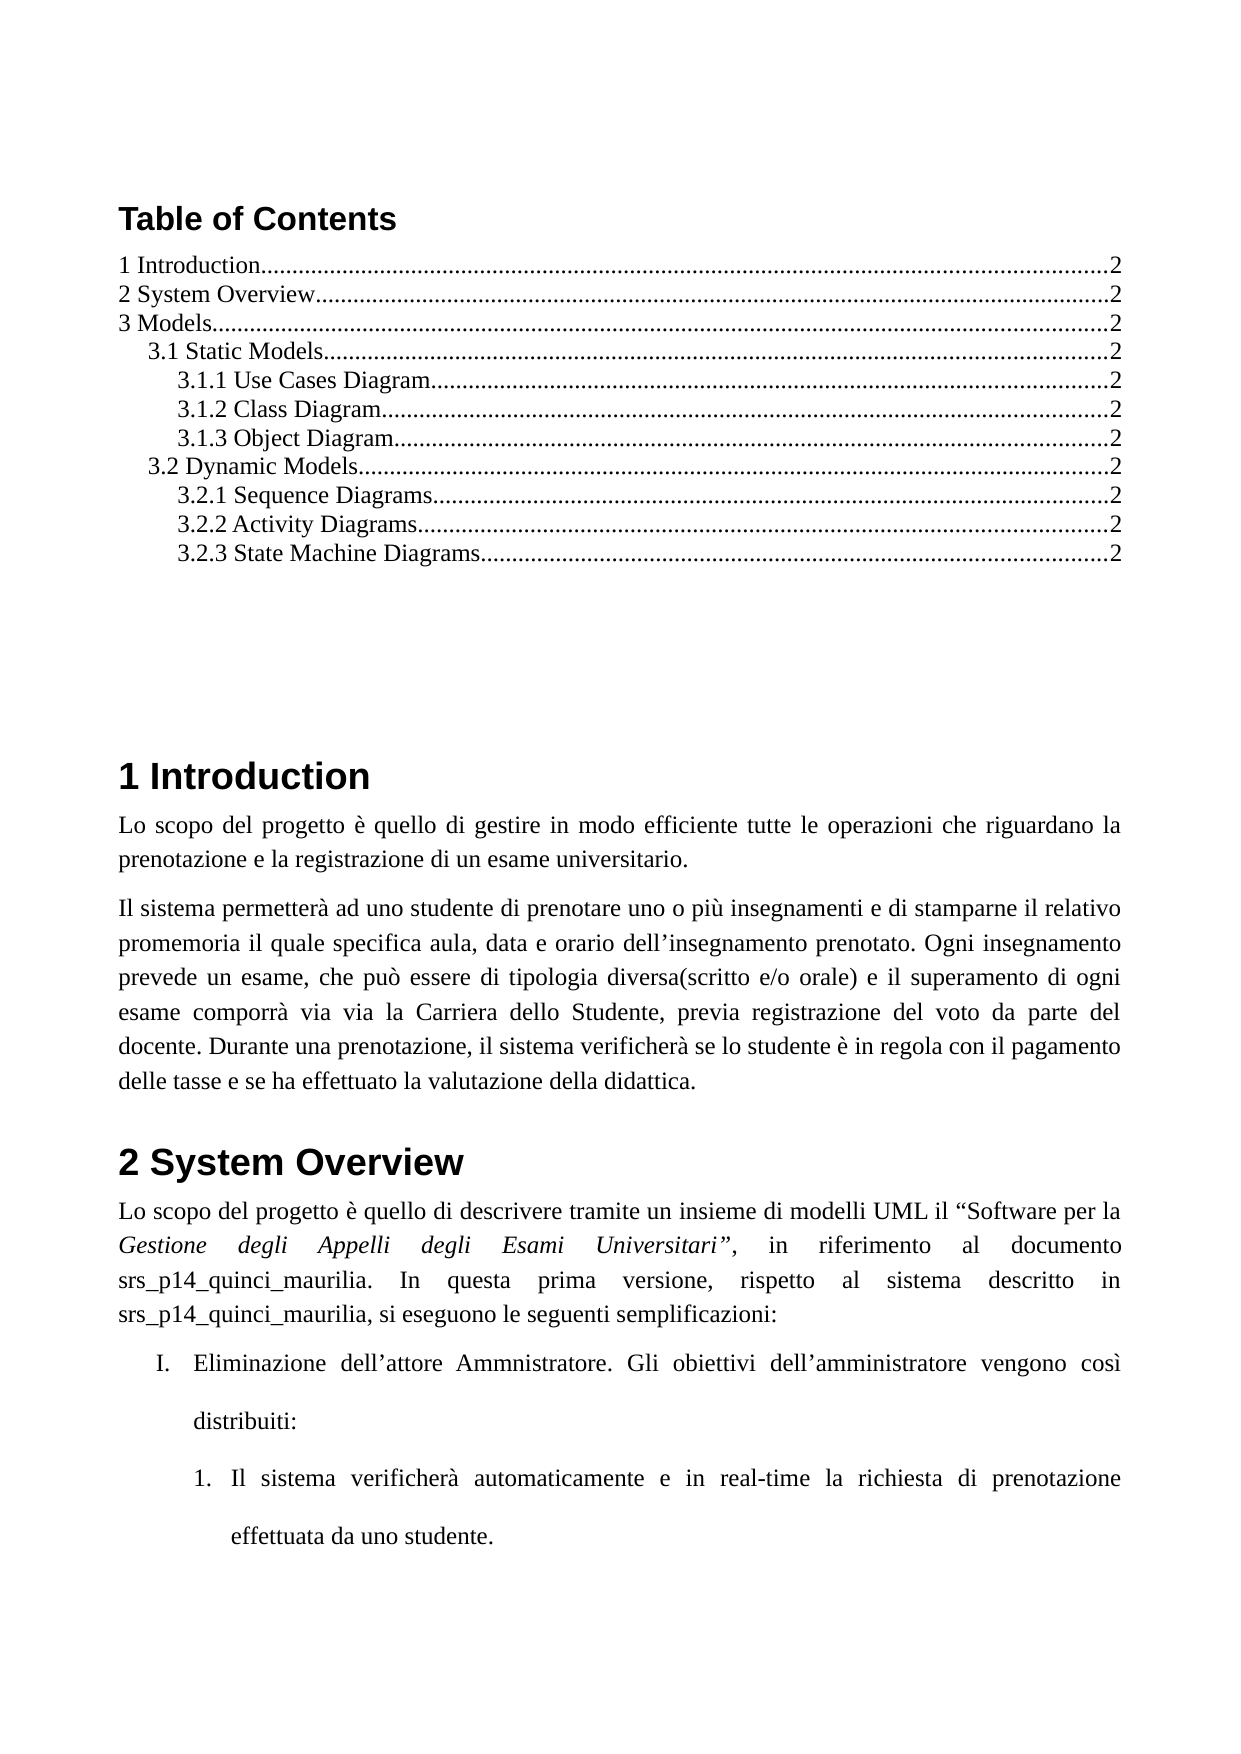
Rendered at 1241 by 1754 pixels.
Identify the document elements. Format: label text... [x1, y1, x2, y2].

text 3.2.3 State Machine Diagrams 2 [177, 538, 1122, 566]
list Il sistema verificherà automaticamente e in real-time la richiesta di prenotazione effettuata da uno studente. [193, 1463, 1122, 1550]
list Eliminazione dell’attore Ammnistratore. Gli obiettivi dell’amministratore vengono così distribuiti: [156, 1348, 1122, 1435]
subtitle 1 Introduction [118, 754, 1122, 797]
text 3.1.1 Use Cases Diagram 2 [177, 365, 1122, 394]
text 3.1 Static Models 2 [148, 336, 1122, 365]
subtitle Table of Contents [118, 199, 1122, 238]
text Lo scopo del progetto è quello di descrivere tramite un insieme di modelli UML il “Software per la Gestione degli Appelli degli Esami Universitari”, in riferimento al documento srs_p14_quinci_maurilia. In questa prima versione, rispetto al sistema descritto in srs_p14_quinci_maurilia, si eseguono le seguenti semplificazioni: [118, 1196, 1122, 1328]
subtitle 2 System Overview [118, 1140, 1122, 1183]
text Il sistema permetterà ad uno studente di prenotare uno o più insegnamenti e di stamparne il relativo promemoria il quale specifica aula, data e orario dell’insegnamento prenotato. Ogni insegnamento prevede un esame, che può essere di tipologia diversa(scritto e/o orale) e il superamento di ogni esame comporrà via via la Carriera dello Studente, previa registrazione del voto da parte del docente. Durante una prenotazione, il sistema verificherà se lo studente è in regola con il pagamento delle tasse e se ha effettuato la valutazione della didattica. [118, 893, 1122, 1094]
text 1 Introduction 2 [118, 250, 1122, 279]
text 3.1.2 Class Diagram 2 [177, 394, 1122, 423]
text 3.2 Dynamic Models 2 [148, 451, 1122, 480]
text 3.2.2 Activity Diagrams 2 [177, 509, 1122, 538]
text Lo scopo del progetto è quello di gestire in modo efficiente tutte le operazioni che riguardano la prenotazione e la registrazione di un esame universitario. [118, 810, 1122, 873]
text 2 System Overview 2 [118, 279, 1122, 308]
text 3.1.3 Object Diagram 2 [177, 423, 1122, 451]
text 3.2.1 Sequence Diagrams 2 [177, 480, 1122, 509]
text 3 Models 2 [118, 308, 1122, 336]
